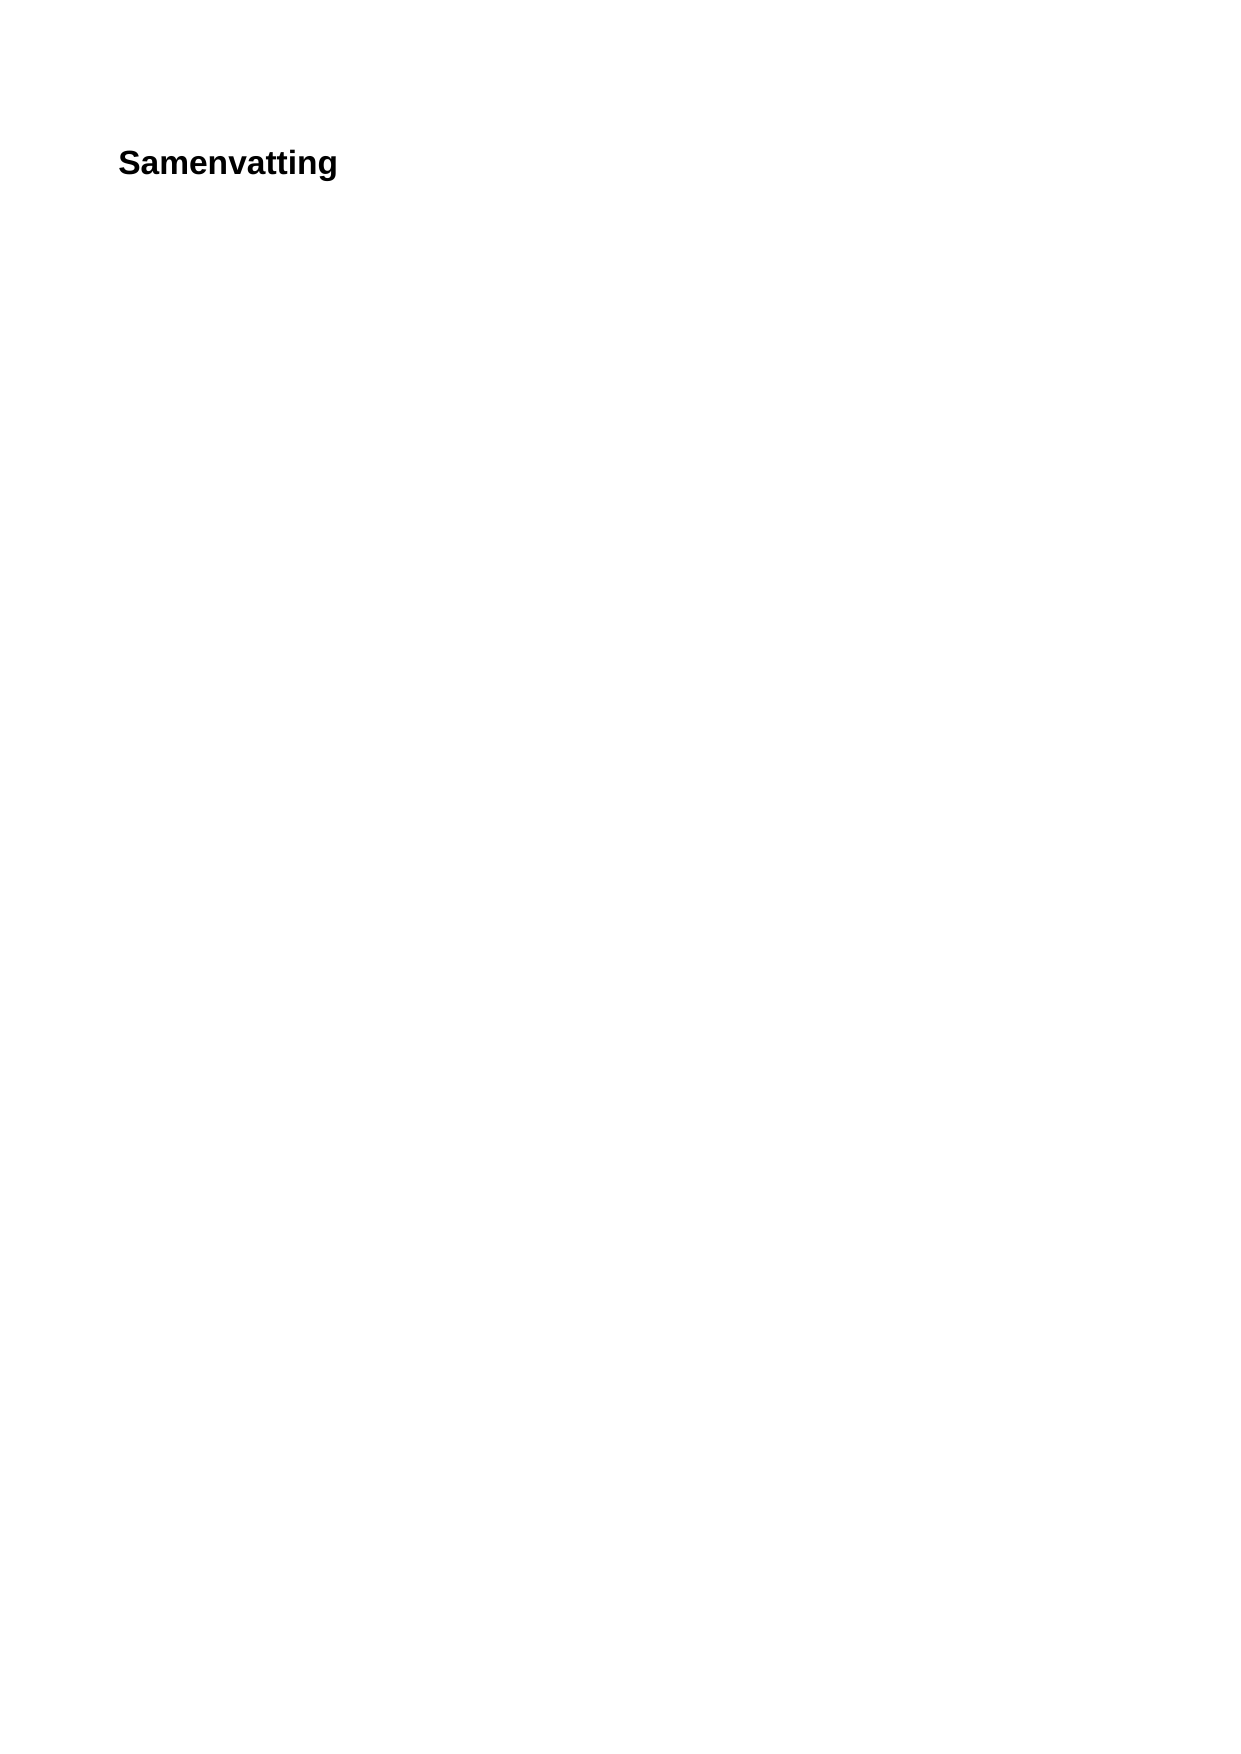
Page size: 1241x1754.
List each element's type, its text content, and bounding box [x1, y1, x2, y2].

subtitle Samenvatting [118, 143, 1122, 182]
